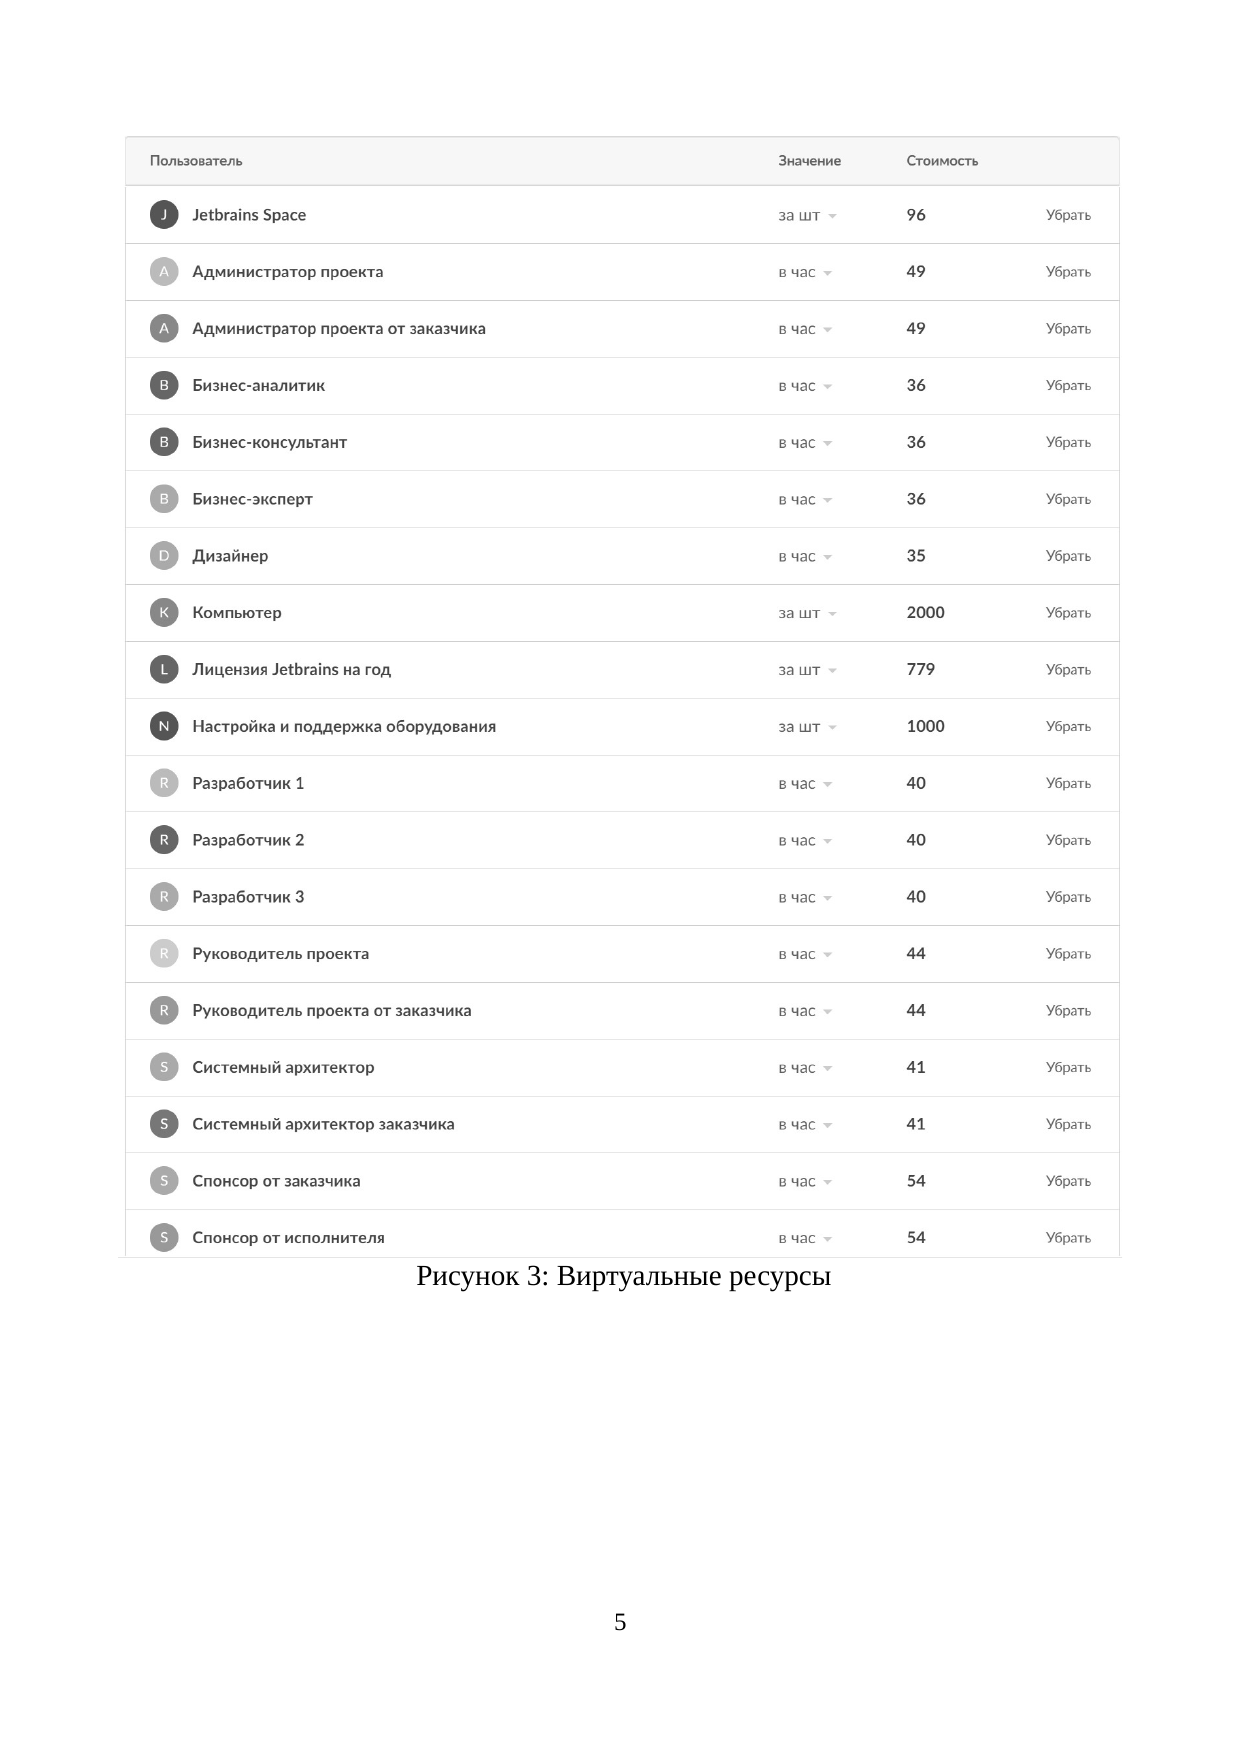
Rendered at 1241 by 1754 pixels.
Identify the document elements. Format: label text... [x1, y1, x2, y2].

text Рисунок 3: Виртуальные ресурсы [118, 1258, 1122, 1292]
picture [118, 130, 1123, 1258]
